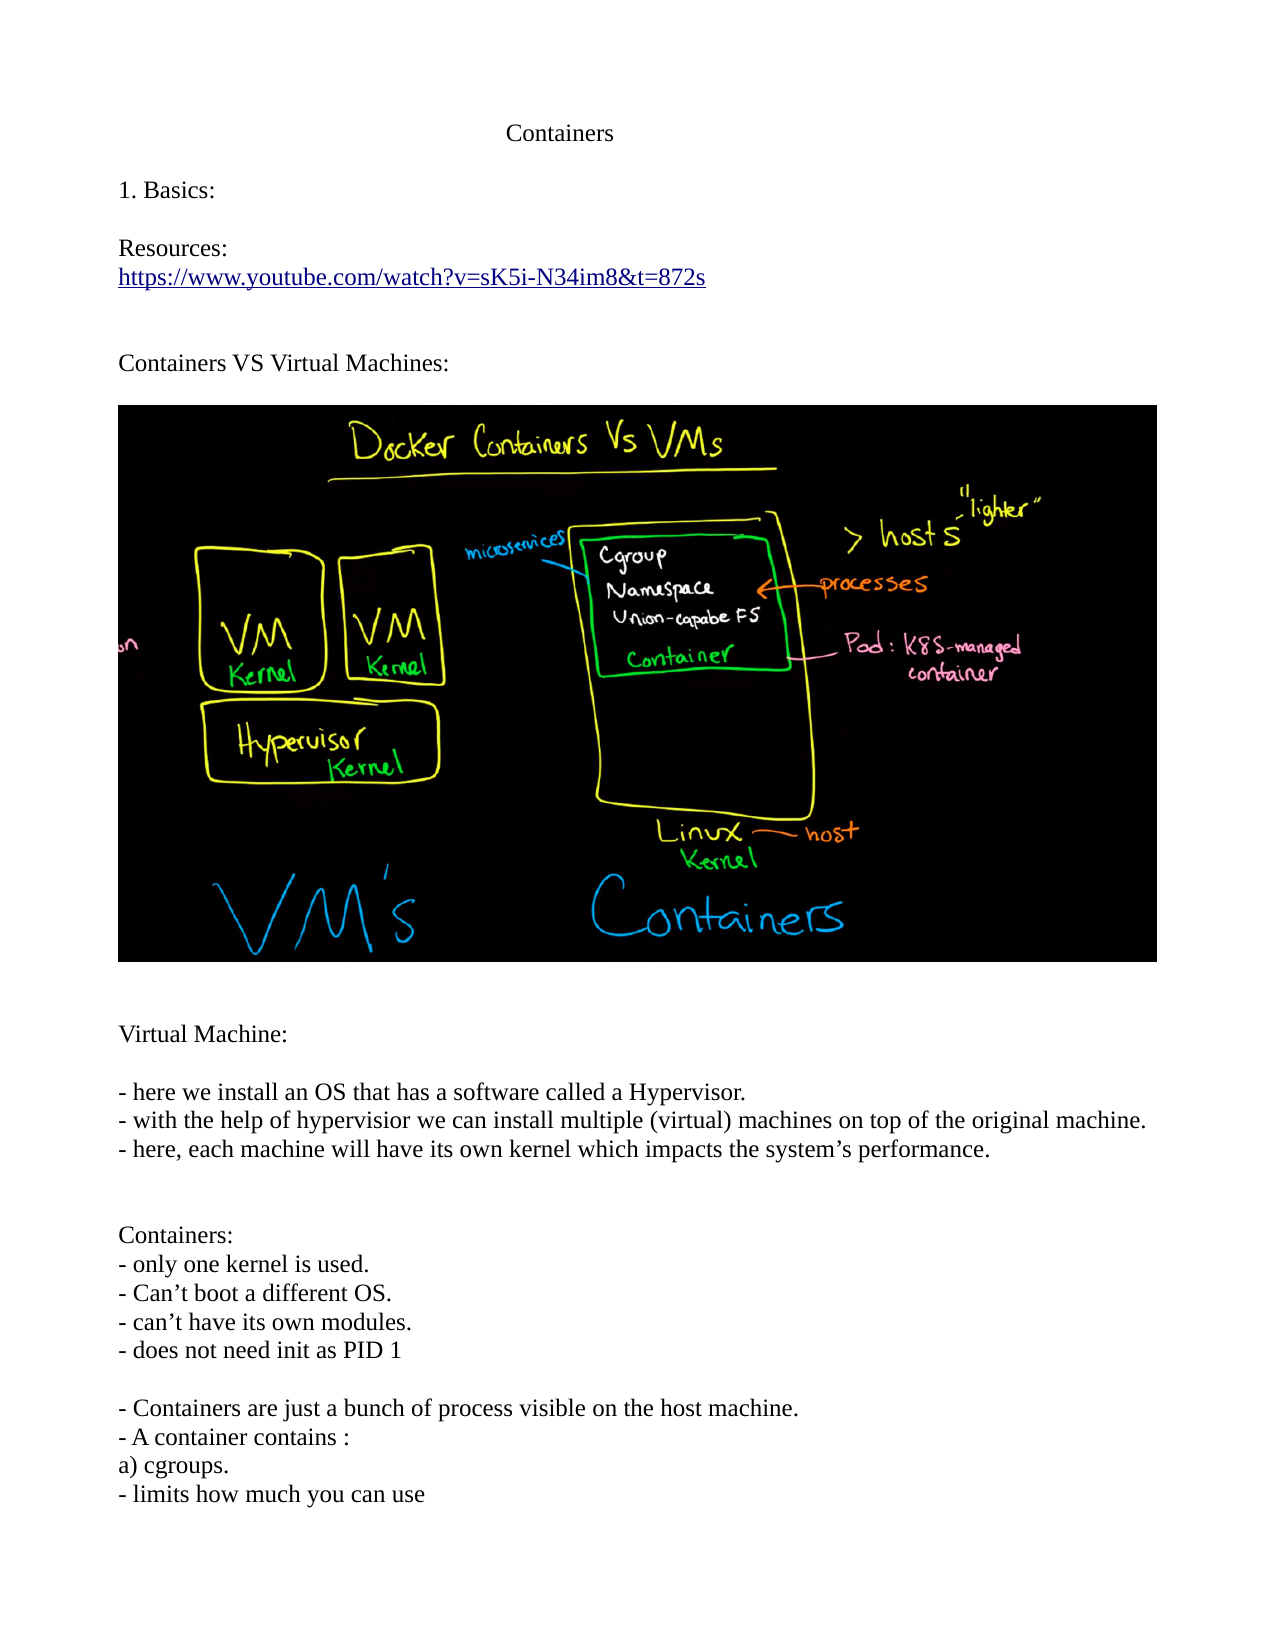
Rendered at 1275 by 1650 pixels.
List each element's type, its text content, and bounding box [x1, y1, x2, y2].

text - can’t have its own modules. [118, 1307, 1157, 1336]
text https://www.youtube.com/watch?v=sK5i-N34im8&t=872s [118, 262, 1157, 291]
text Virtual Machine: [118, 1019, 1157, 1048]
text a) cgroups. [118, 1451, 1157, 1479]
text - with the help of hypervisior we can install multiple (virtual) machines on top of the original machine. [118, 1106, 1157, 1134]
text - Containers are just a bunch of process visible on the host machine. [118, 1393, 1157, 1422]
text - Can’t boot a different OS. [118, 1278, 1157, 1307]
text - here we install an OS that has a software called a Hypervisor. [118, 1077, 1157, 1106]
text Containers: [118, 1221, 1157, 1249]
text - here, each machine will have its own kernel which impacts the system’s performance. [118, 1134, 1157, 1163]
text Resources: [118, 233, 1157, 262]
text - only one kernel is used. [118, 1249, 1157, 1278]
text - does not need init as PID 1 [118, 1336, 1157, 1364]
text Containers VS Virtual Machines: [118, 348, 1157, 377]
text Containers [118, 118, 1157, 147]
text 1. Basics: [118, 176, 1157, 204]
picture [118, 405, 1157, 962]
text - A container contains : [118, 1422, 1157, 1451]
text - limits how much you can use [118, 1479, 1157, 1508]
